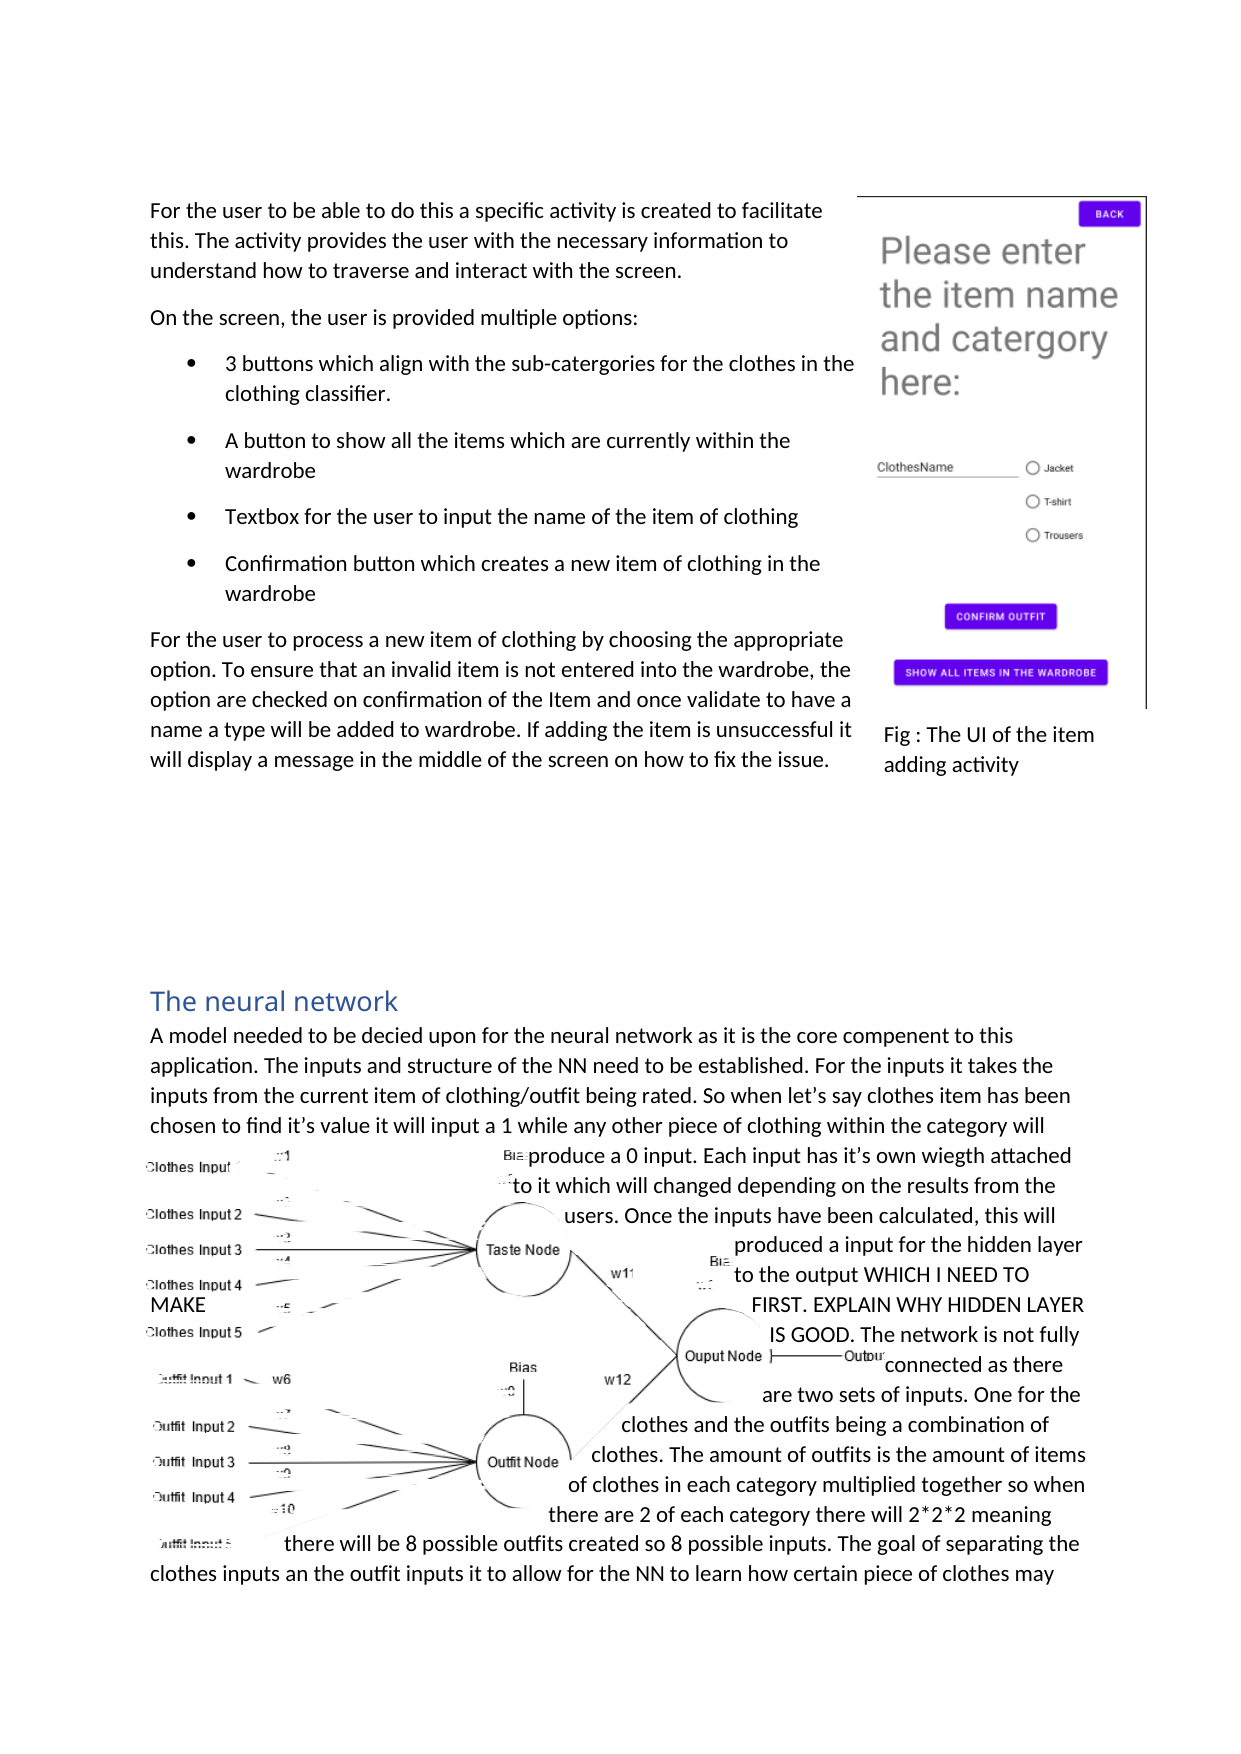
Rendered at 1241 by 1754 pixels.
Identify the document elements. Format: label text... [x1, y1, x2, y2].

list Textbox for the user to input the name of the item of clothing [187, 502, 857, 530]
text A model needed to be decied upon for the neural network as it is the core compenent to this application. The inputs and structure of the NN need to be established. For the inputs it takes the inputs from the current item of clothing/outfit being rated. So when let’s say clothes item has been chosen to find it’s value it will input a 1 while any other piece of clothing within the category will produce a 0 input. Each input has it’s own wiegth attached to it which will changed depending on the results from the users. Once the inputs have been calculated, this will produced a input for the hidden layer to the output WHICH I NEED TO MAKE FIRST. EXPLAIN WHY HIDDEN LAYER IS GOOD. The network is not fully connected as there are two sets of inputs. One for the clothes and the outfits being a combination of clothes. The amount of outfits is the amount of items of clothes in each category multiplied together so when there are 2 of each category there will 2*2*2 meaning there will be 8 possible outfits created so 8 possible inputs. The goal of separating the clothes inputs an the outfit inputs it to allow for the NN to learn how certain piece of clothes may [150, 1021, 1090, 1587]
text For the user to be able to do this a specific activity is created to facilitate this. The activity provides the user with the necessary information to understand how to traverse and interact with the screen. [150, 197, 857, 284]
text On the screen, the user is provided multiple options: [150, 303, 857, 331]
list A button to show all the items which are currently within the wardrobe [187, 426, 857, 484]
text For the user to process a new item of clothing by choosing the appropriate option. To ensure that an invalid item is not entered into the wardrobe, the option are checked on confirmation of the Item and once validate to have a name a type will be added to wardrobe. If adding the item is unsuccessful it will display a message in the middle of the screen on how to fix the issue. [150, 625, 1090, 773]
list 3 buttons which align with the sub-catergories for the clothes in the clothing classifier. [187, 349, 857, 407]
list Confirmation button which creates a new item of clothing in the wardrobe [187, 549, 857, 607]
subtitle The neural network [150, 982, 1090, 1019]
